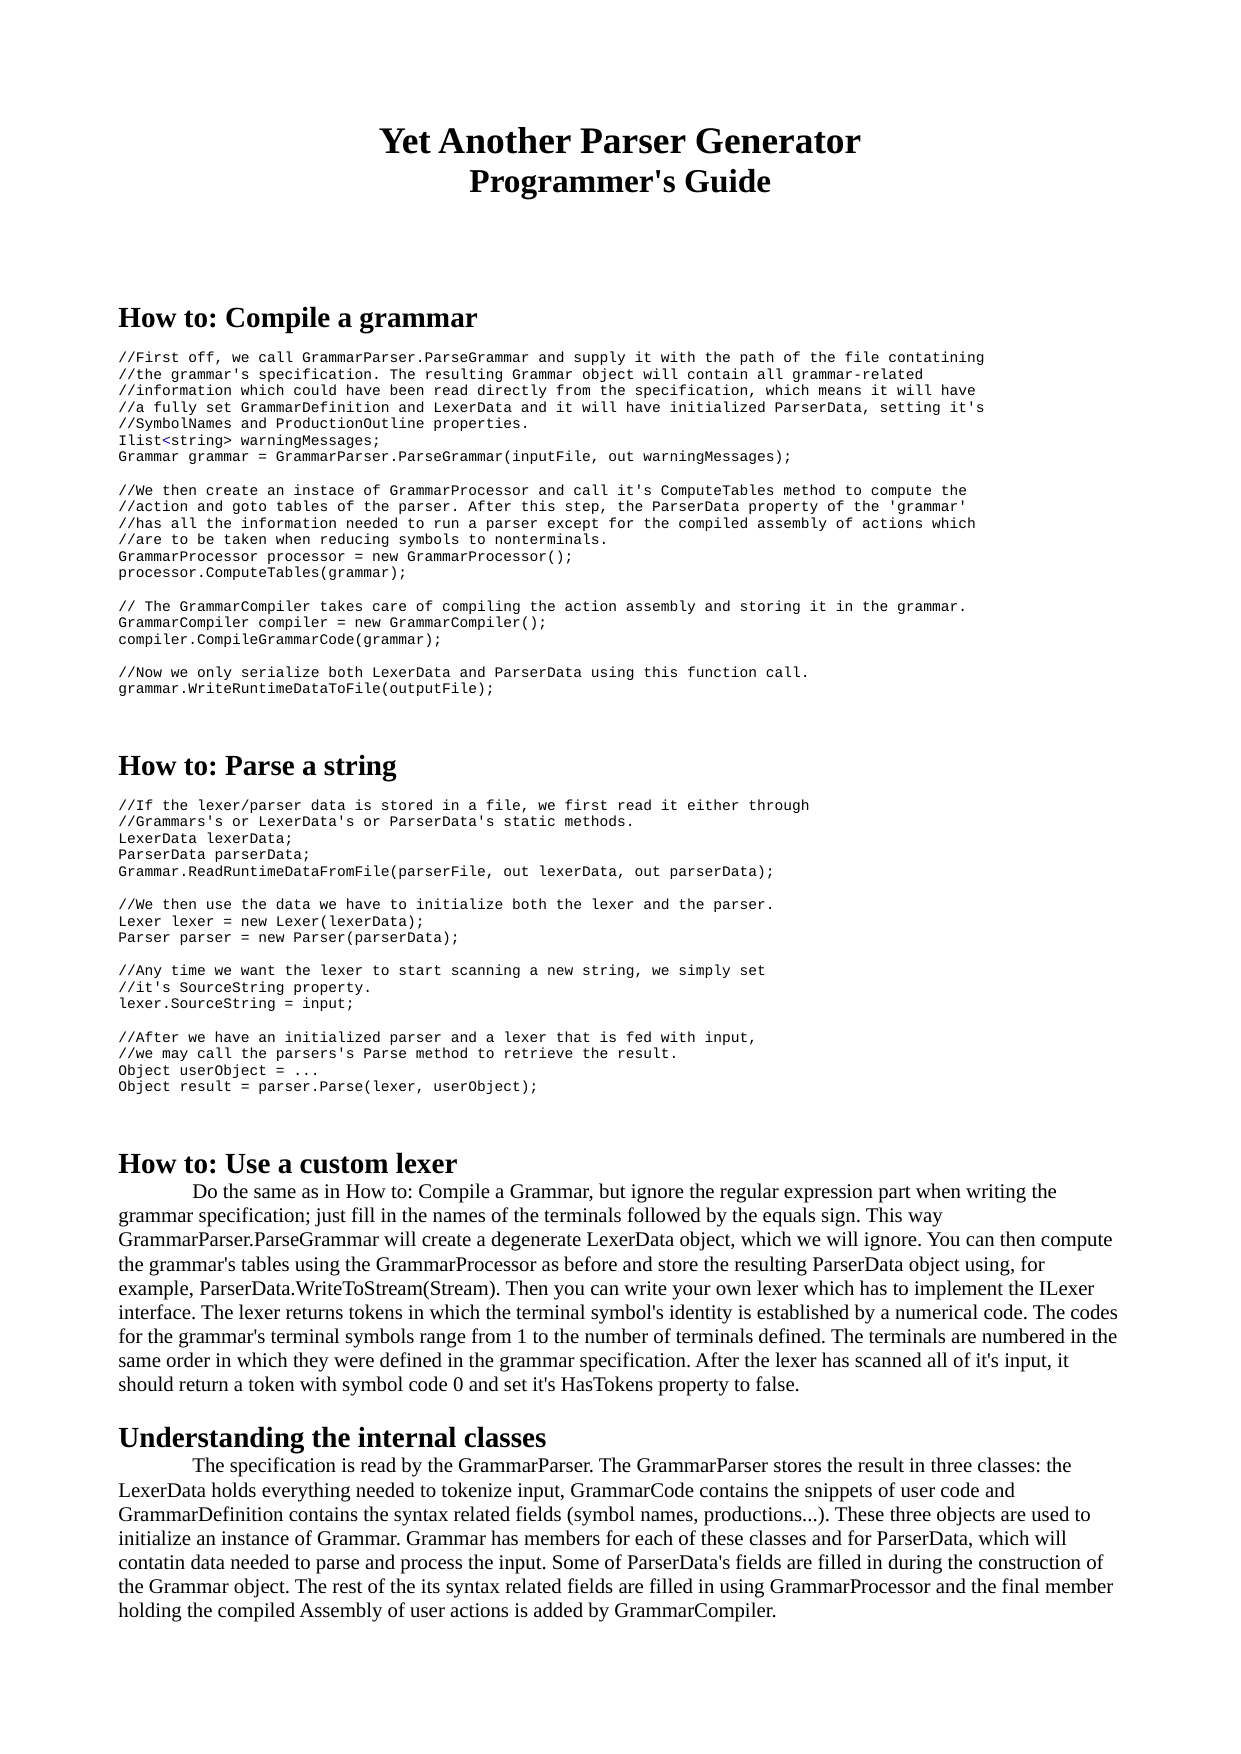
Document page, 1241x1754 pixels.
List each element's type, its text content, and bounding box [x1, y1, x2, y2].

text Object userObject = ... [118, 1063, 1122, 1079]
text processor.ComputeTables(grammar); [118, 566, 1122, 582]
text The specification is read by the GrammarParser. The GrammarParser stores the result in three classes: the LexerData holds everything needed to tokenize input, GrammarCode contains the snippets of user code and GrammarDefinition contains the syntax related fields (symbol names, productions...). These three objects are used to initialize an instance of Grammar. Grammar has members for each of these classes and for ParserData, which will contatin data needed to parse and process the input. Some of ParserData's fields are filled in during the construction of the Grammar object. The rest of the its syntax related fields are filled in using GrammarProcessor and the final member holding the compiled Assembly of user actions is added by GrammarCompiler. [118, 1453, 1122, 1622]
text //Any time we want the lexer to start scanning a new string, we simply set [118, 963, 1122, 980]
text Grammar grammar = GrammarParser.ParseGrammar(inputFile, out warningMessages); [118, 450, 1122, 466]
text Ilist<string> warningMessages; [118, 433, 1122, 450]
text //the grammar's specification. The resulting Grammar object will contain all grammar-related [118, 367, 1122, 383]
text //After we have an initialized parser and a lexer that is fed with input, [118, 1030, 1122, 1046]
text How to: Use a custom lexer [118, 1146, 1122, 1179]
text //Grammars's or LexerData's or ParserData's static methods. [118, 814, 1122, 831]
text Object result = parser.Parse(lexer, userObject); [118, 1079, 1122, 1096]
text //it's SourceString property. [118, 980, 1122, 997]
text Grammar.ReadRuntimeDataFromFile(parserFile, out lexerData, out parserData); [118, 864, 1122, 881]
text compiler.CompileGrammarCode(grammar); [118, 632, 1122, 648]
text Programmer's Guide [118, 161, 1122, 199]
text //action and goto tables of the parser. After this step, the ParserData property of the 'grammar' [118, 499, 1122, 516]
text //SymbolNames and ProductionOutline properties. [118, 417, 1122, 433]
text GrammarCompiler compiler = new GrammarCompiler(); [118, 615, 1122, 632]
text How to: Compile a grammar [118, 300, 1122, 334]
text //First off, we call GrammarParser.ParseGrammar and supply it with the path of the file contatining [118, 350, 1122, 367]
text //information which could have been read directly from the specification, which means it will have [118, 383, 1122, 400]
text grammar.WriteRuntimeDataToFile(outputFile); [118, 682, 1122, 698]
text LexerData lexerData; [118, 831, 1122, 848]
text Do the same as in How to: Compile a Grammar, but ignore the regular expression part when writing the grammar specification; just fill in the names of the terminals followed by the equals sign. This way GrammarParser.ParseGrammar will create a degenerate LexerData object, which we will ignore. You can then compute the grammar's tables using the GrammarProcessor as before and store the resulting ParserData object using, for example, ParserData.WriteToStream(Stream). Then you can write your own lexer which has to implement the ILexer interface. The lexer returns tokens in which the terminal symbol's identity is established by a numerical code. The codes for the grammar's terminal symbols range from 1 to the number of terminals defined. The terminals are numbered in the same order in which they were defined in the grammar specification. After the lexer has scanned all of it's input, it should return a token with symbol code 0 and set it's HasTokens property to false. [118, 1179, 1122, 1396]
text GrammarProcessor processor = new GrammarProcessor(); [118, 549, 1122, 566]
text //If the lexer/parser data is stored in a file, we first read it either through [118, 798, 1122, 814]
text ParserData parserData; [118, 848, 1122, 864]
text //We then use the data we have to initialize both the lexer and the parser. [118, 897, 1122, 914]
text Yet Another Parser Generator [118, 118, 1122, 161]
text Lexer lexer = new Lexer(lexerData); [118, 914, 1122, 930]
text How to: Parse a string [118, 748, 1122, 781]
text //are to be taken when reducing symbols to nonterminals. [118, 532, 1122, 549]
text // The GrammarCompiler takes care of compiling the action assembly and storing it in the grammar. [118, 599, 1122, 615]
text //a fully set GrammarDefinition and LexerData and it will have initialized ParserData, setting it's [118, 400, 1122, 417]
text Understanding the internal classes [118, 1420, 1122, 1453]
text //Now we only serialize both LexerData and ParserData using this function call. [118, 665, 1122, 682]
text //has all the information needed to run a parser except for the compiled assembly of actions which [118, 516, 1122, 532]
text lexer.SourceString = input; [118, 997, 1122, 1013]
text Parser parser = new Parser(parserData); [118, 930, 1122, 947]
text //we may call the parsers's Parse method to retrieve the result. [118, 1046, 1122, 1063]
text //We then create an instace of GrammarProcessor and call it's ComputeTables method to compute the [118, 483, 1122, 499]
